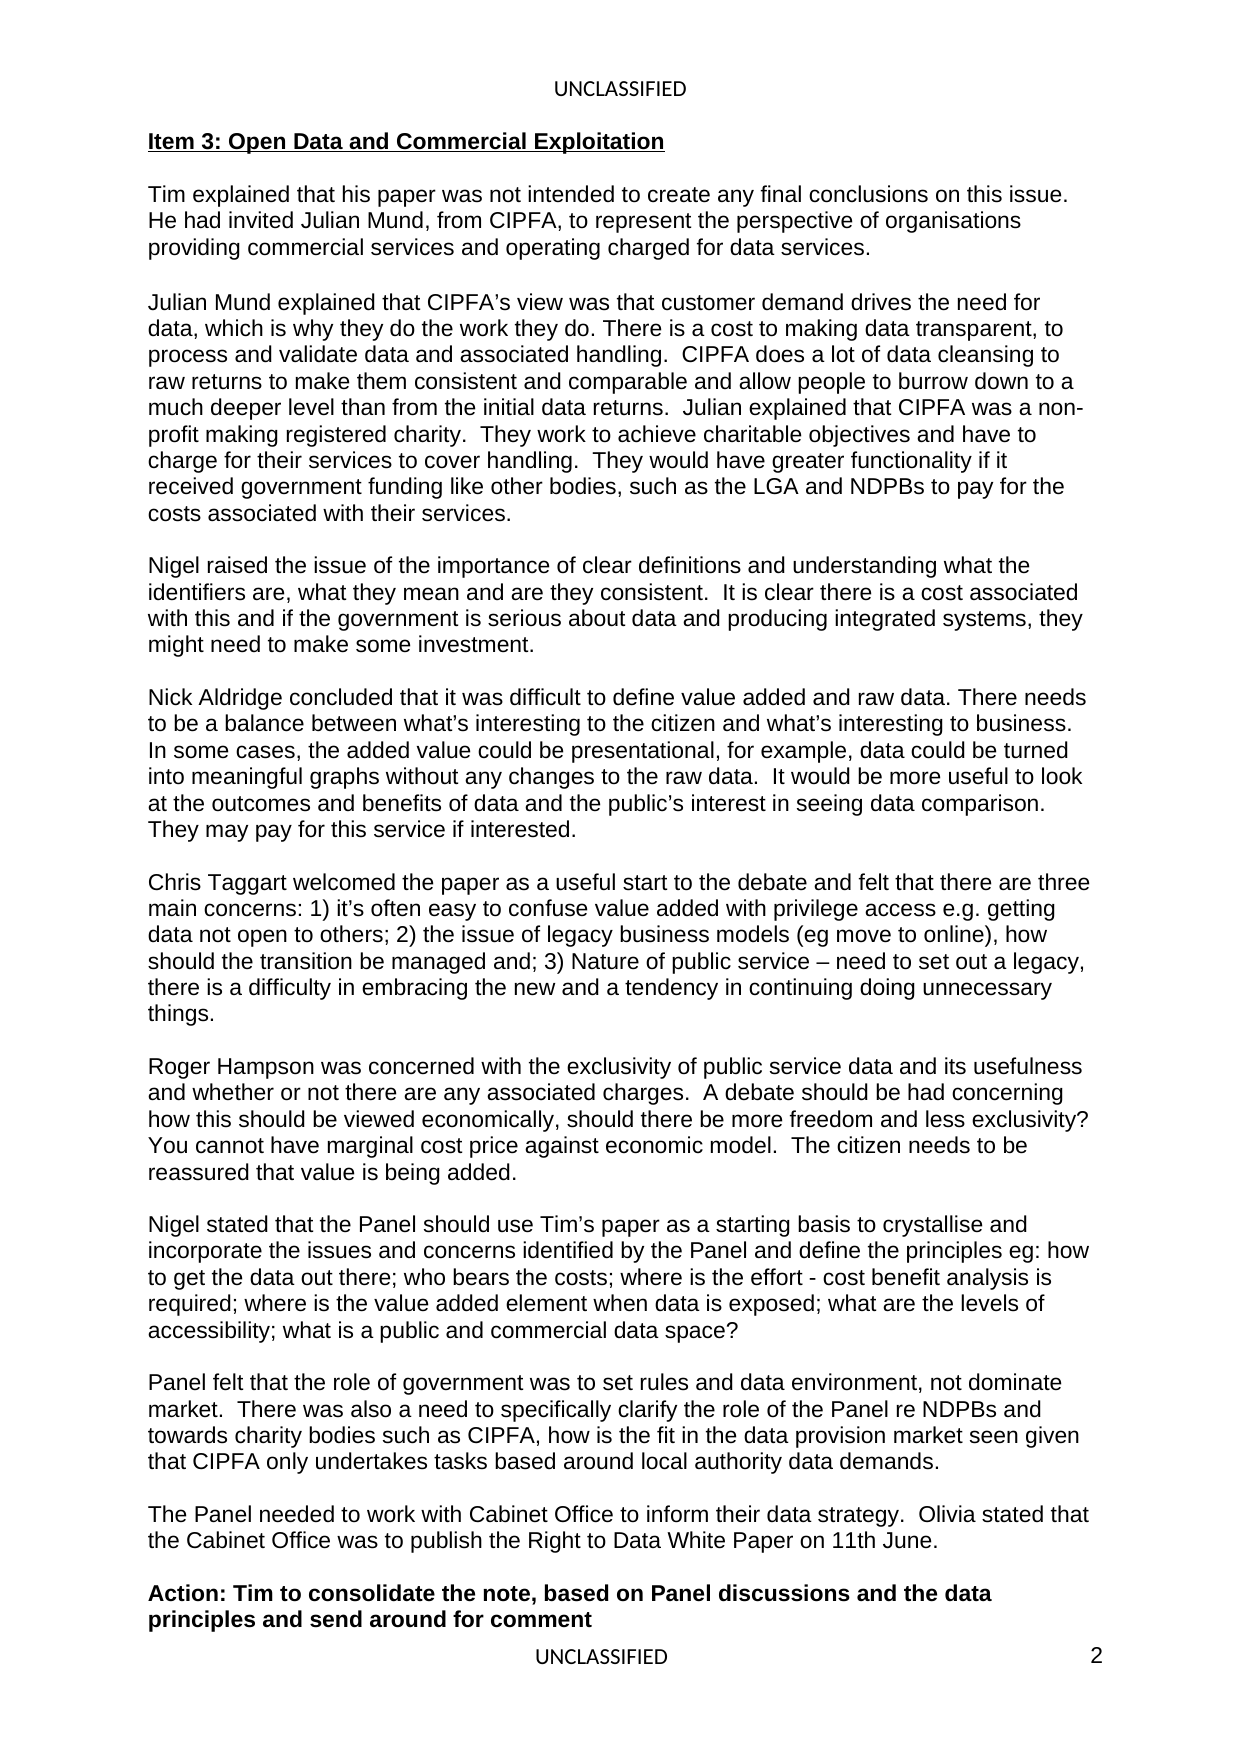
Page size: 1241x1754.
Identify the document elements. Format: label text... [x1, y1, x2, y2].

text Panel felt that the role of government was to set rules and data environment, not dominate market. There was also a need to specifically clarify the role of the Panel re NDPBs and towards charity bodies such as CIPFA, how is the fit in the data provision market seen given that CIPFA only undertakes tasks based around local authority data demands. [148, 1369, 1092, 1475]
text Nigel stated that the Panel should use Tim’s paper as a starting basis to crystallise and incorporate the issues and concerns identified by the Panel and define the principles eg: how to get the data out there; who bears the costs; where is the effort - cost benefit analysis is required; where is the value added element when data is exposed; what are the levels of accessibility; what is a public and commercial data space? [148, 1211, 1092, 1343]
text Chris Taggart welcomed the paper as a useful start to the debate and felt that there are three main concerns: 1) it’s often easy to confuse value added with privilege access e.g. getting data not open to others; 2) the issue of legacy business models (eg move to online), how should the transition be managed and; 3) Nature of public service – need to set out a legacy, there is a difficulty in embracing the new and a tendency in continuing doing unnecessary things. [148, 868, 1092, 1027]
text Action: Tim to consolidate the note, based on Panel discussions and the data principles and send around for comment [148, 1580, 1092, 1633]
text Item 3: Open Data and Commercial Exploitation [148, 128, 1092, 154]
text Roger Hampson was concerned with the exclusivity of public service data and its usefulness and whether or not there are any associated charges. A debate should be had concerning how this should be viewed economically, should there be more freedom and less exclusivity? You cannot have marginal cost price against economic model. The citizen needs to be reassured that value is being added. [148, 1053, 1092, 1185]
text Nick Aldridge concluded that it was difficult to define value added and raw data. There needs to be a balance between what’s interesting to the citizen and what’s interesting to business. In some cases, the added value could be presentational, for example, data could be turned into meaningful graphs without any changes to the raw data. It would be more useful to look at the outcomes and benefits of data and the public’s interest in seeing data comparison. They may pay for this service if interested. [148, 684, 1092, 842]
text Nigel raised the issue of the importance of clear definitions and understanding what the identifiers are, what they mean and are they consistent. It is clear there is a cost associated with this and if the government is serious about data and producing integrated systems, they might need to make some investment. [148, 552, 1092, 658]
text The Panel needed to work with Cabinet Office to inform their data strategy. Olivia stated that the Cabinet Office was to publish the Right to Data White Paper on 11th June. [148, 1501, 1092, 1554]
text Tim explained that his paper was not intended to create any final conclusions on this issue. He had invited Julian Mund, from CIPFA, to represent the perspective of organisations providing commercial services and operating charged for data services. [148, 181, 1092, 260]
text Julian Mund explained that CIPFA’s view was that customer demand drives the need for data, which is why they do the work they do. There is a cost to making data transparent, to process and validate data and associated handling. CIPFA does a lot of data cleansing to raw returns to make them consistent and comparable and allow people to burrow down to a much deeper level than from the initial data returns. Julian explained that CIPFA was a non-profit making registered charity. They work to achieve charitable objectives and have to charge for their services to cover handling. They would have greater functionality if it received government funding like other bodies, such as the LGA and NDPBs to pay for the costs associated with their services. [148, 289, 1092, 526]
